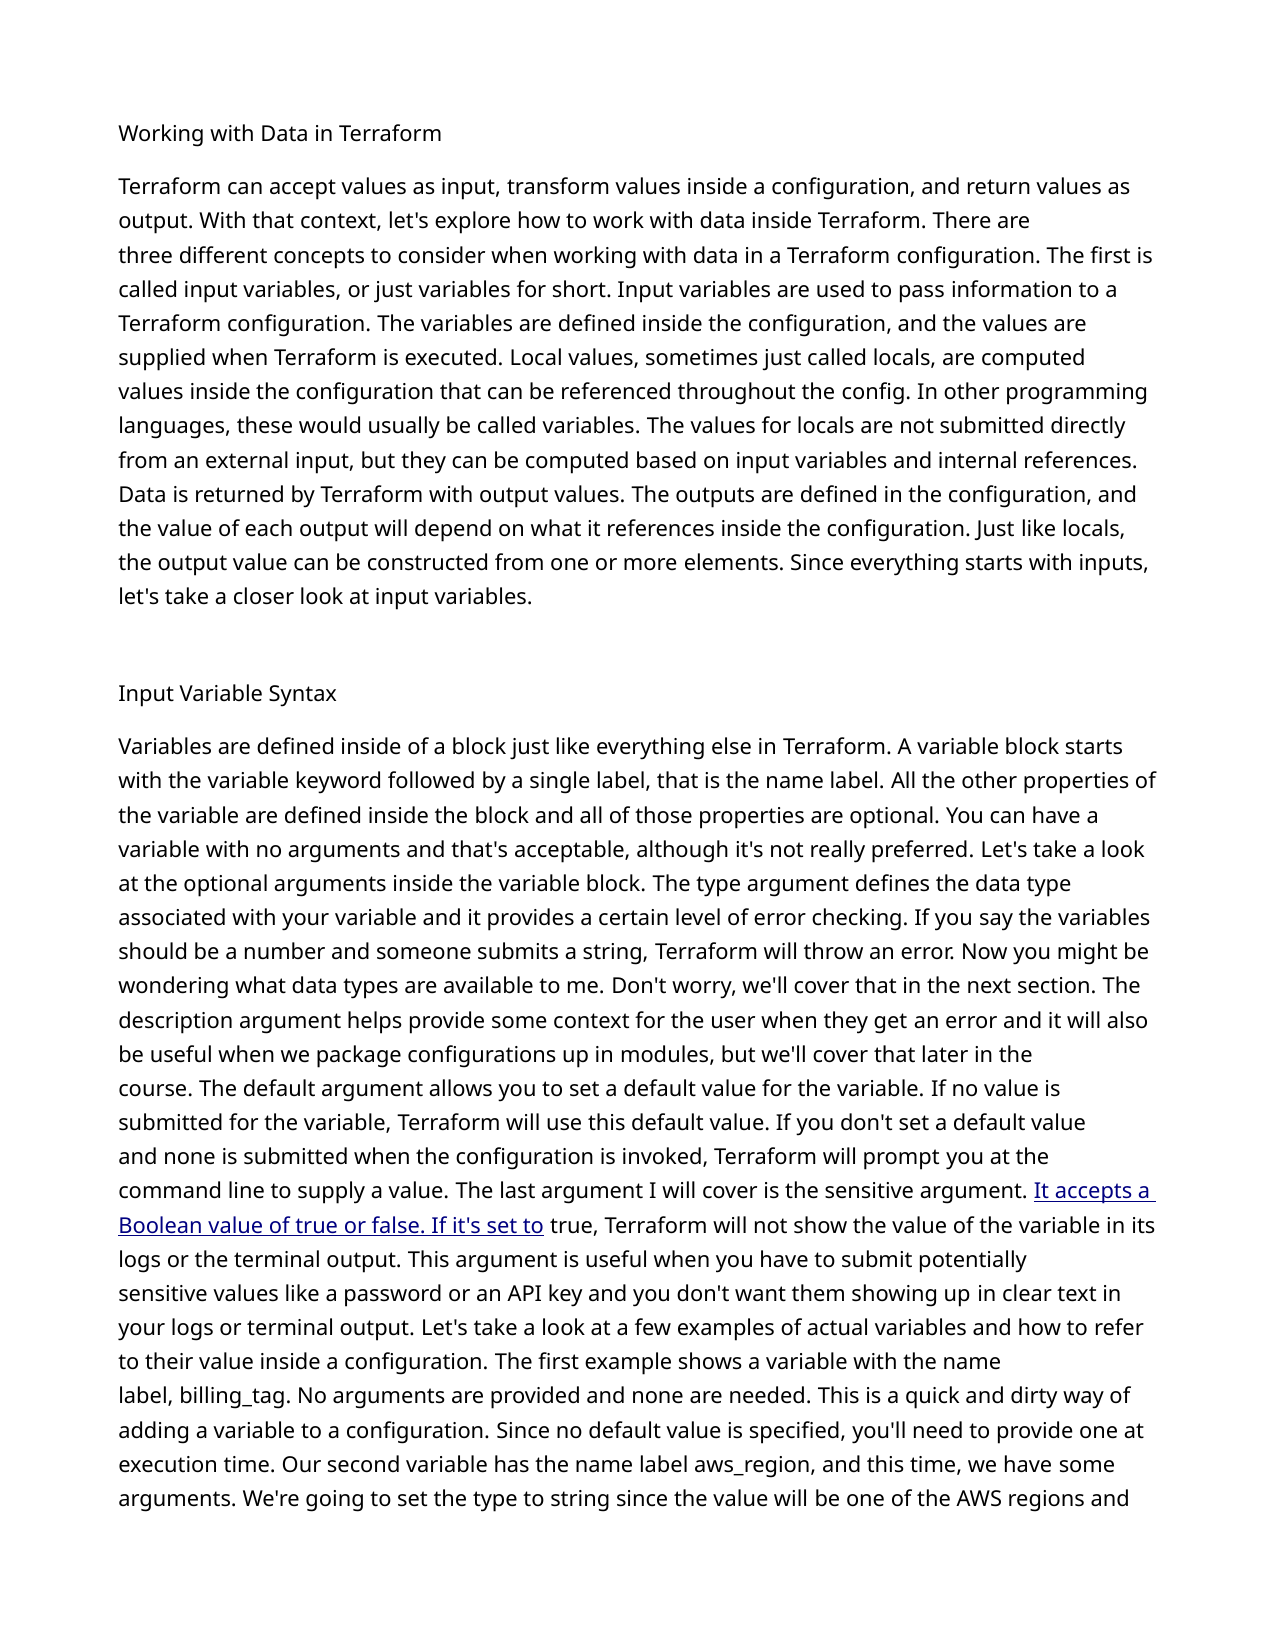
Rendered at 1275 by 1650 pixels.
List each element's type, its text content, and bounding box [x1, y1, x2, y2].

text Variables are defined inside of a block just like everything else in Terraform. A variable block starts with the variable keyword followed by a single label, that is the name label. All the other properties of the variable are defined inside the block and all of those properties are optional. You can have a variable with no arguments and that's acceptable, although it's not really preferred. Let's take a look at the optional arguments inside the variable block. The type argument defines the data type associated with your variable and it provides a certain level of error checking. If you say the variables should be a number and someone submits a string, Terraform will throw an error. Now you might be wondering what data types are available to me. Don't worry, we'll cover that in the next section. The description argument helps provide some context for the user when they get an error and it will also be useful when we package configurations up in modules, but we'll cover that later in the course. The default argument allows you to set a default value for the variable. If no value is submitted for the variable, Terraform will use this default value. If you don't set a default value and none is submitted when the configuration is invoked, Terraform will prompt you at the command line to supply a value. The last argument I will cover is the sensitive argument. It accepts a Boolean value of true or false. If it's set to true, Terraform will not show the value of the variable in its logs or the terminal output. This argument is useful when you have to submit potentially sensitive values like a password or an API key and you don't want them showing up in clear text in your logs or terminal output. Let's take a look at a few examples of actual variables and how to refer to their value inside a configuration. The first example shows a variable with the name label, billing_tag. No arguments are provided and none are needed. This is a quick and dirty way of adding a variable to a configuration. Since no default value is specified, you'll need to provide one at execution time. Our second variable has the name label aws_region, and this time, we have some arguments. We're going to set the type to string since the value will be one of the AWS regions and [118, 731, 1157, 1513]
text Terraform can accept values as input, transform values inside a configuration, and return values as output. With that context, let's explore how to work with data inside Terraform. There are three different concepts to consider when working with data in a Terraform configuration. The first is called input variables, or just variables for short. Input variables are used to pass information to a Terraform configuration. The variables are defined inside the configuration, and the values are supplied when Terraform is executed. Local values, sometimes just called locals, are computed values inside the configuration that can be referenced throughout the config. In other programming languages, these would usually be called variables. The values for locals are not submitted directly from an external input, but they can be computed based on input variables and internal references. Data is returned by Terraform with output values. The outputs are defined in the configuration, and the value of each output will depend on what it references inside the configuration. Just like locals, the output value can be constructed from one or more elements. Since everything starts with inputs, let's take a closer look at input variables. [118, 171, 1157, 611]
subtitle Input Variable Syntax [118, 678, 1157, 708]
subtitle Working with Data in Terraform [118, 118, 1157, 148]
